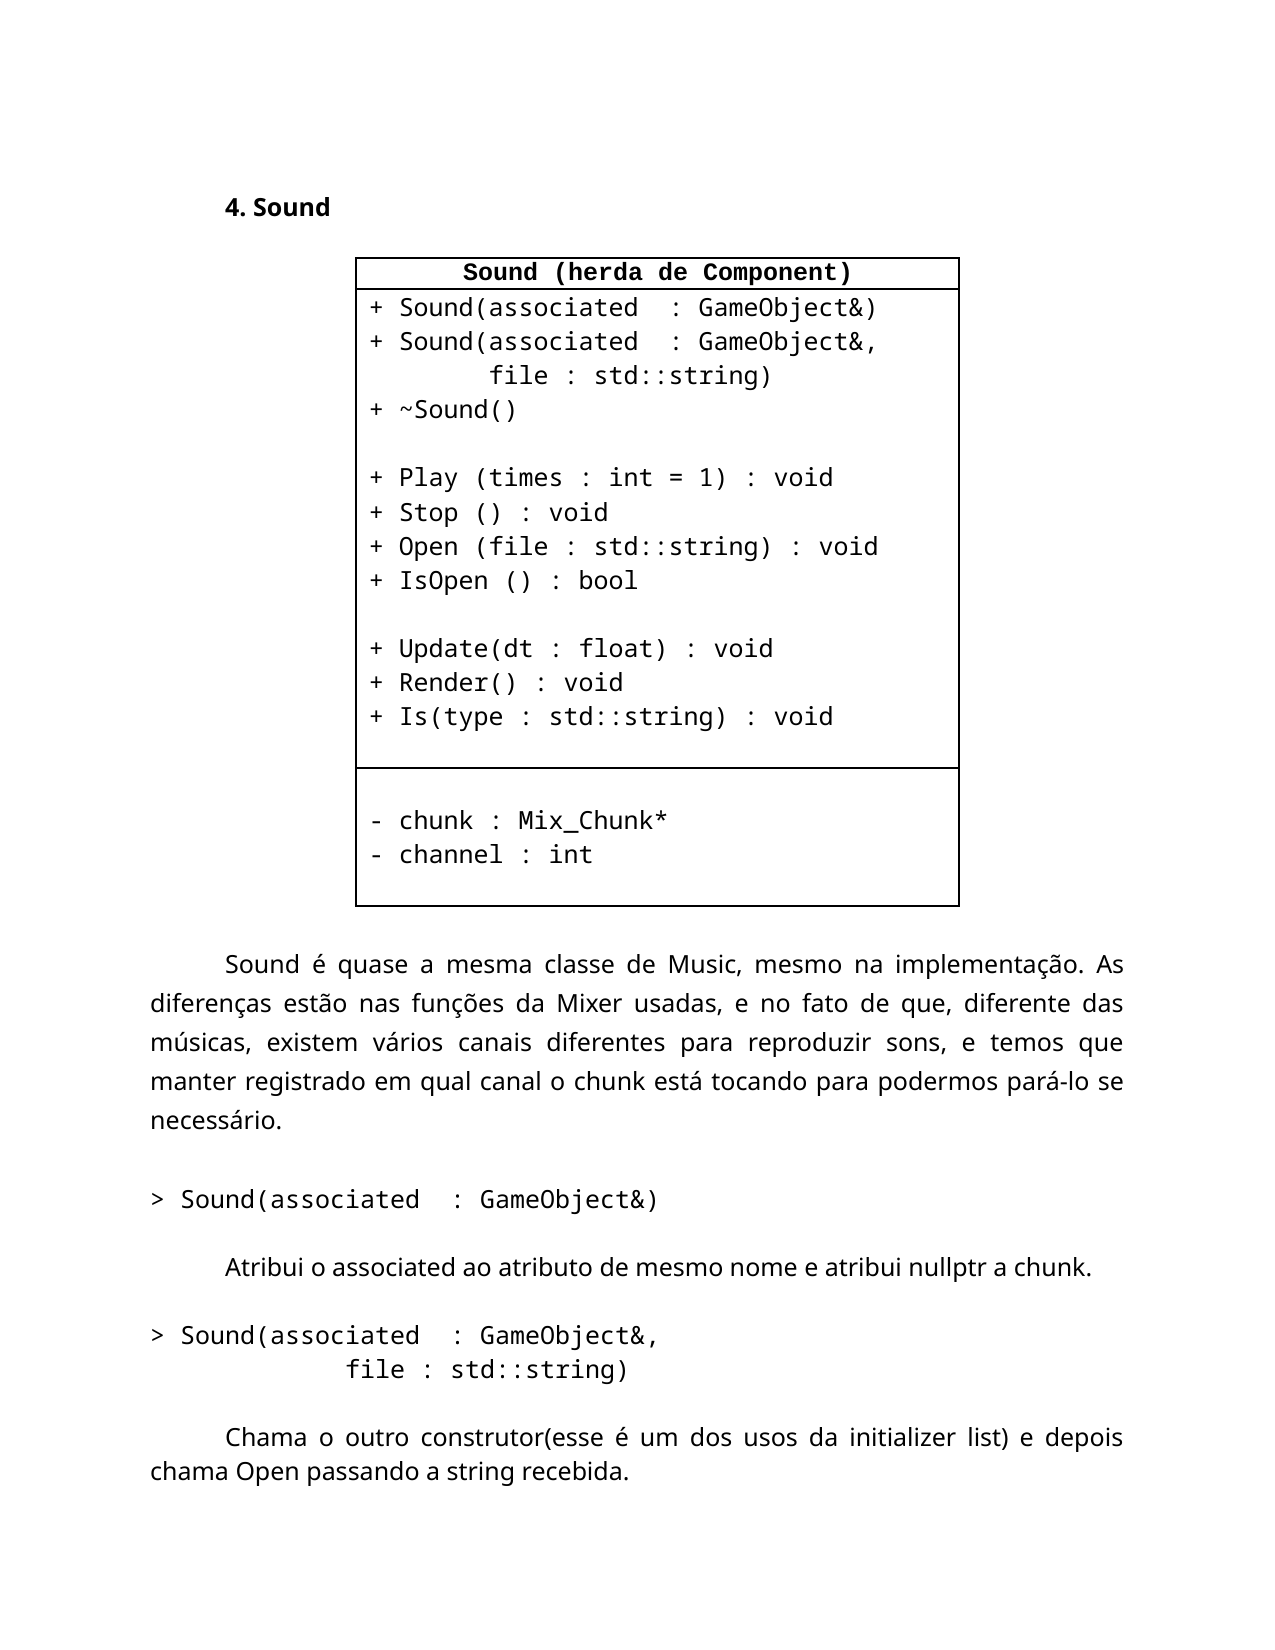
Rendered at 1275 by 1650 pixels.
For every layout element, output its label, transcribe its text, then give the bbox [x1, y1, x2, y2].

text file : std::string) [150, 1352, 1125, 1386]
text Sound é quase a mesma classe de Music, mesmo na implementação. As diferenças estão nas funções da Mixer usadas, e no fato de que, diferente das músicas, existem vários canais diferentes para reproduzir sons, e temos que manter registrado em qual canal o chunk está tocando para podermos pará-lo se necessário. [150, 946, 1125, 1137]
text > Sound(associated : GameObject&, [150, 1317, 1125, 1352]
text > Sound(associated : GameObject&) [150, 1181, 1125, 1215]
text Chama o outro construtor(esse é um dos usos da initializer list) e depois chama Open passando a string recebida. [150, 1420, 1125, 1488]
table_header Sound (herda de Component) [357, 259, 958, 288]
table_cell + Sound(associated : GameObject&) + Sound(associated : GameObject&, file : std::string) + ~Sound() + Play (times : int = 1) : void + Stop () : void + Open (file : std::string) : void + IsOpen () : bool + Update(dt : float) : void + Render() : void + Is(type : std::string) : void [357, 290, 958, 767]
text 4. Sound [150, 189, 1125, 223]
text Atribui o associated ao atributo de mesmo nome e atribui nullptr a chunk. [150, 1249, 1125, 1283]
table_cell - chunk : Mix_Chunk* - channel : int [357, 769, 958, 905]
